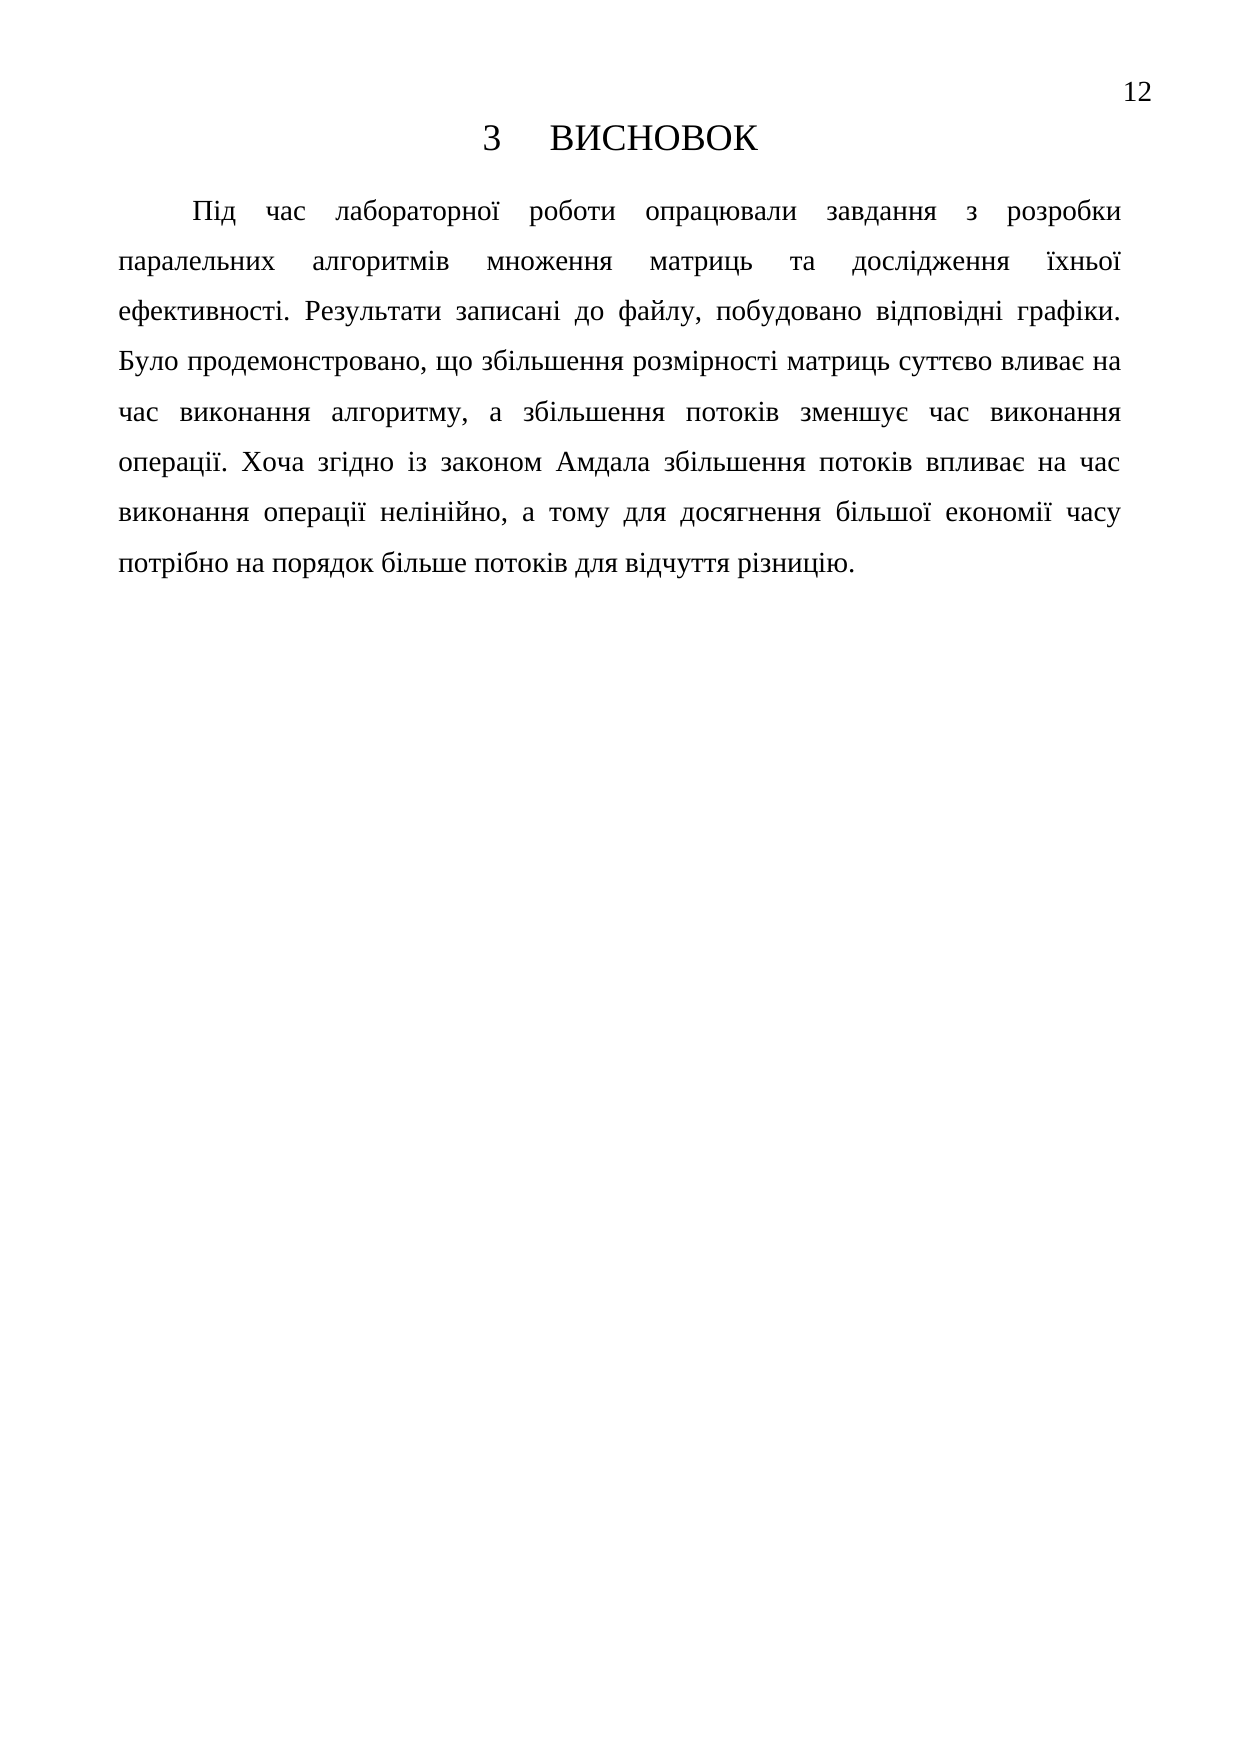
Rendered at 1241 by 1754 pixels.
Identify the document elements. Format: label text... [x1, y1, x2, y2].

text Під час лабораторної роботи опрацювали завдання з розробки паралельних алгоритмів множення матриць та дослідження їхньої ефективності. Результати записані до файлу, побудовано відповідні графіки. Було продемонстровано, що збільшення розмірності матриць суттєво вливає на час виконання алгоритму, а збільшення потоків зменшує час виконання операції. Хоча згідно із законом Амдала збільшення потоків впливає на час виконання операції нелінійно, а тому для досягнення більшої економії часу потрібно на порядок більше потоків для відчуття різницію. [118, 193, 1122, 578]
subtitle Висновок [118, 115, 1122, 158]
